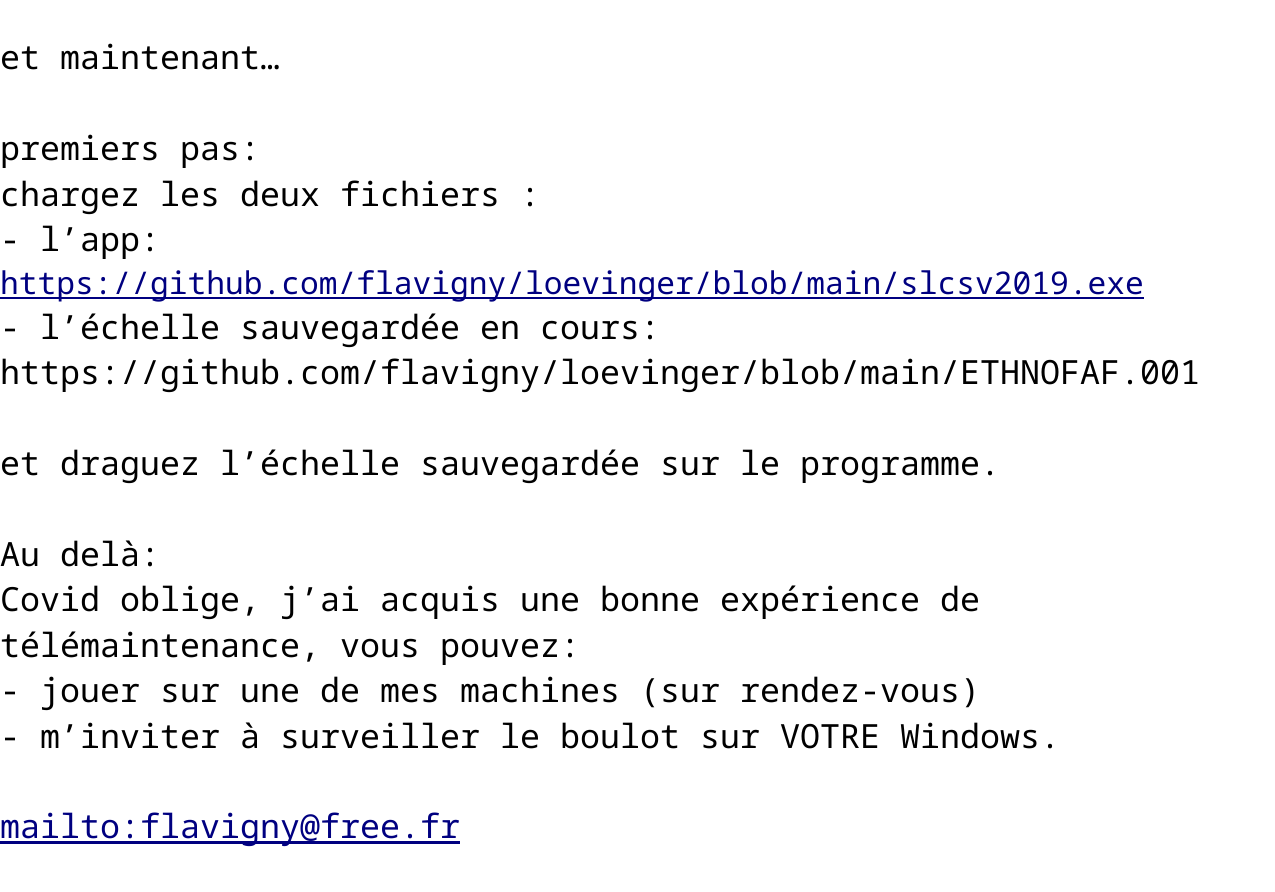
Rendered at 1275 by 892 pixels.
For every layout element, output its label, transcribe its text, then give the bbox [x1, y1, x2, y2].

text - m’inviter à surveiller le boulot sur VOTRE Windows. [0, 712, 1275, 758]
text premiers pas: [0, 125, 1275, 170]
text Covid oblige, j’ai acquis une bonne expérience de télémaintenance, vous pouvez: [0, 576, 1275, 667]
text mailto:flavigny@free.fr [0, 803, 1275, 849]
text Au delà: [0, 531, 1275, 576]
text chargez les deux fichiers : [0, 170, 1275, 216]
text - jouer sur une de mes machines (sur rendez-vous) [0, 667, 1275, 712]
text https://github.com/flavigny/loevinger/blob/main/ETHNOFAF.001 [0, 349, 1275, 394]
text et maintenant… [0, 34, 1275, 79]
text - l’app: https://github.com/flavigny/loevinger/blob/main/slcsv2019.exe [0, 216, 1275, 304]
text et draguez l’échelle sauvegardée sur le programme. [0, 440, 1275, 485]
text - l’échelle sauvegardée en cours: [0, 304, 1275, 349]
